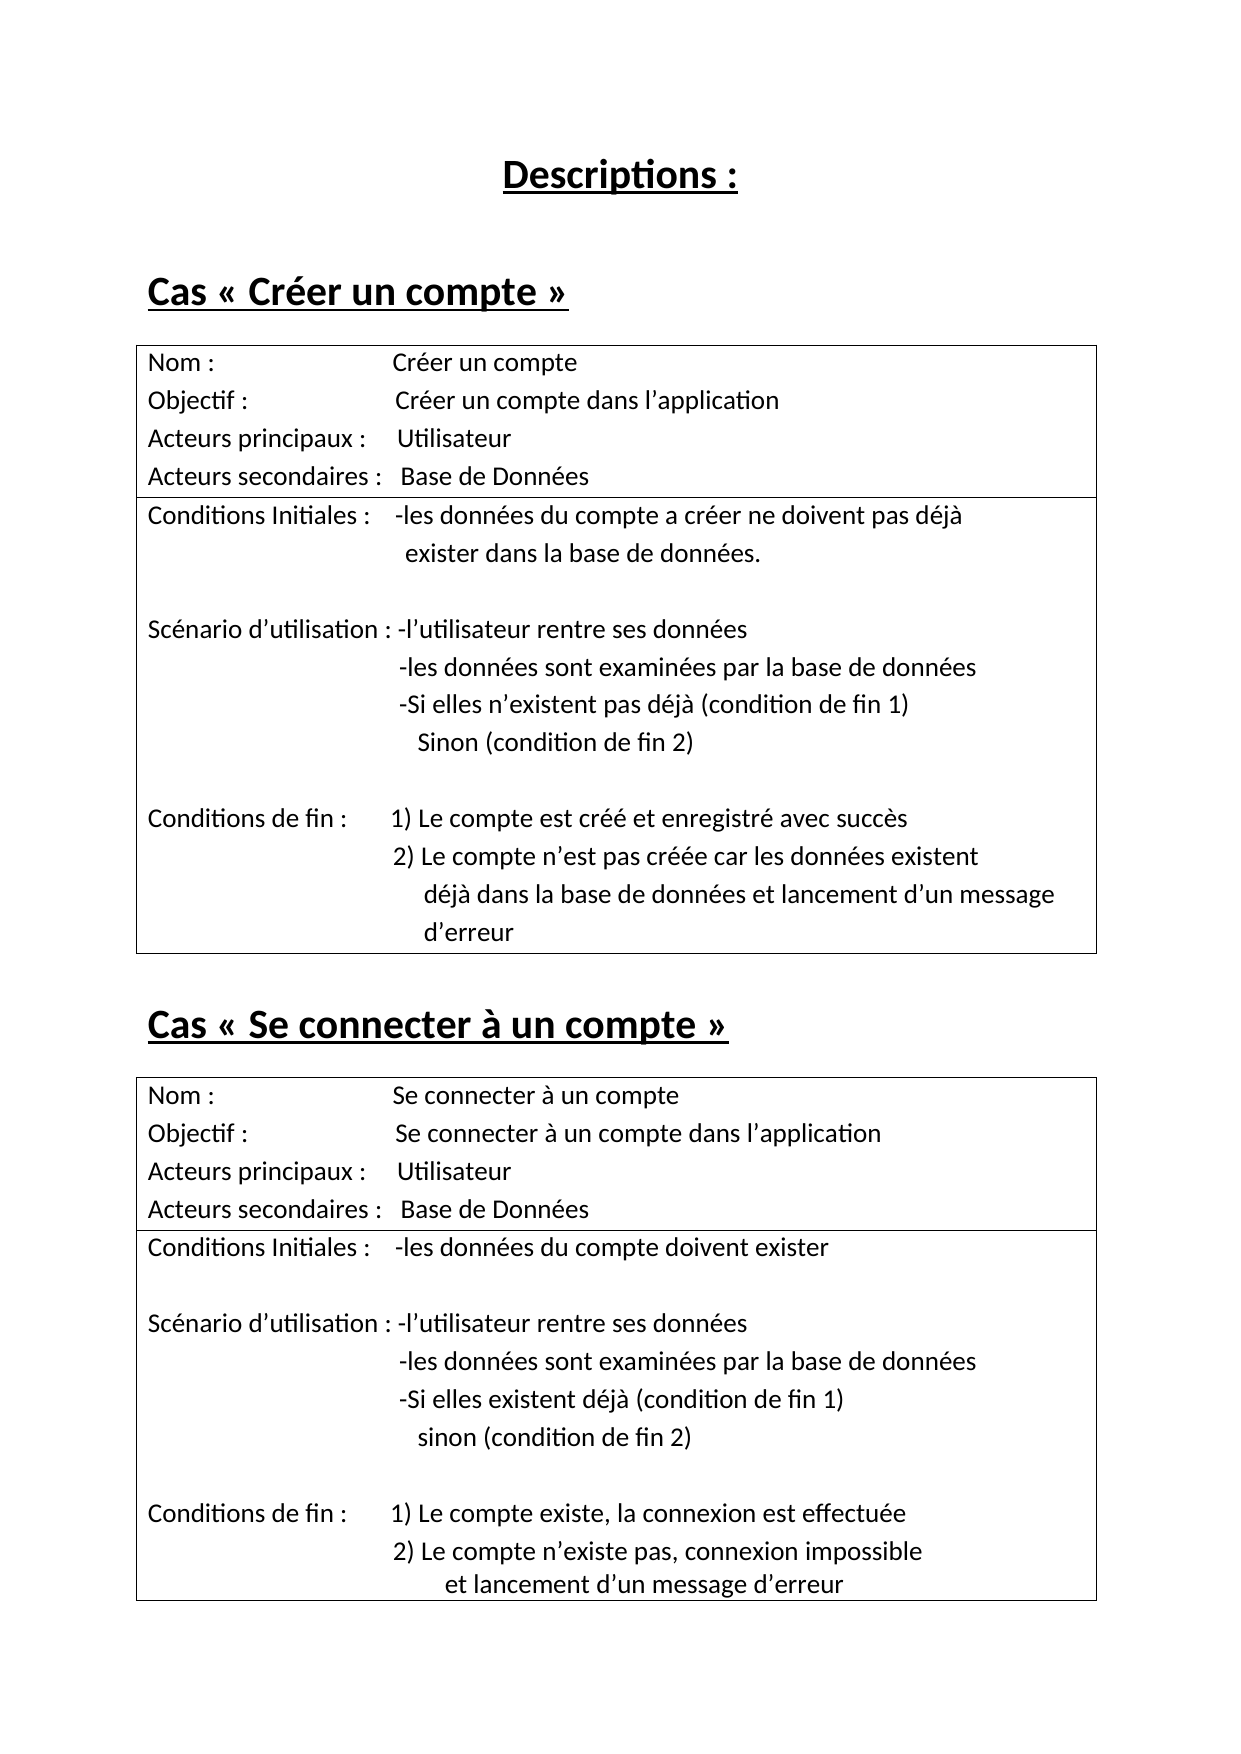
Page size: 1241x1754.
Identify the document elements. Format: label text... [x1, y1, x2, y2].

text Descriptions : [148, 148, 1093, 198]
table_cell Conditions Initiales : -les données du compte doivent exister Scénario d’utilisation : -l’utilisateur rentre ses données -les données sont examinées par la base de données -Si elles existent déjà (condition de fin 1) sinon (condition de fin 2) Conditions de fin : 1) Le compte existe, la connexion est effectuée 2) Le compte n’existe pas, connexion impossible et lancement d’un message d’erreur [137, 1231, 1096, 1600]
text Cas « Créer un compte » [148, 265, 1093, 316]
table_header Nom : Créer un compte Objectif : Créer un compte dans l’application Acteurs principaux : Utilisateur Acteurs secondaires : Base de Données [137, 346, 1096, 497]
table_cell Conditions Initiales : -les données du compte a créer ne doivent pas déjà exister dans la base de données. Scénario d’utilisation : -l’utilisateur rentre ses données -les données sont examinées par la base de données -Si elles n’existent pas déjà (condition de fin 1) Sinon (condition de fin 2) Conditions de fin : 1) Le compte est créé et enregistré avec succès 2) Le compte n’est pas créée car les données existent déjà dans la base de données et lancement d’un message d’erreur [137, 498, 1096, 953]
table_header Nom : Se connecter à un compte Objectif : Se connecter à un compte dans l’application Acteurs principaux : Utilisateur Acteurs secondaires : Base de Données [137, 1078, 1096, 1229]
text Cas « Se connecter à un compte » [148, 998, 1093, 1049]
